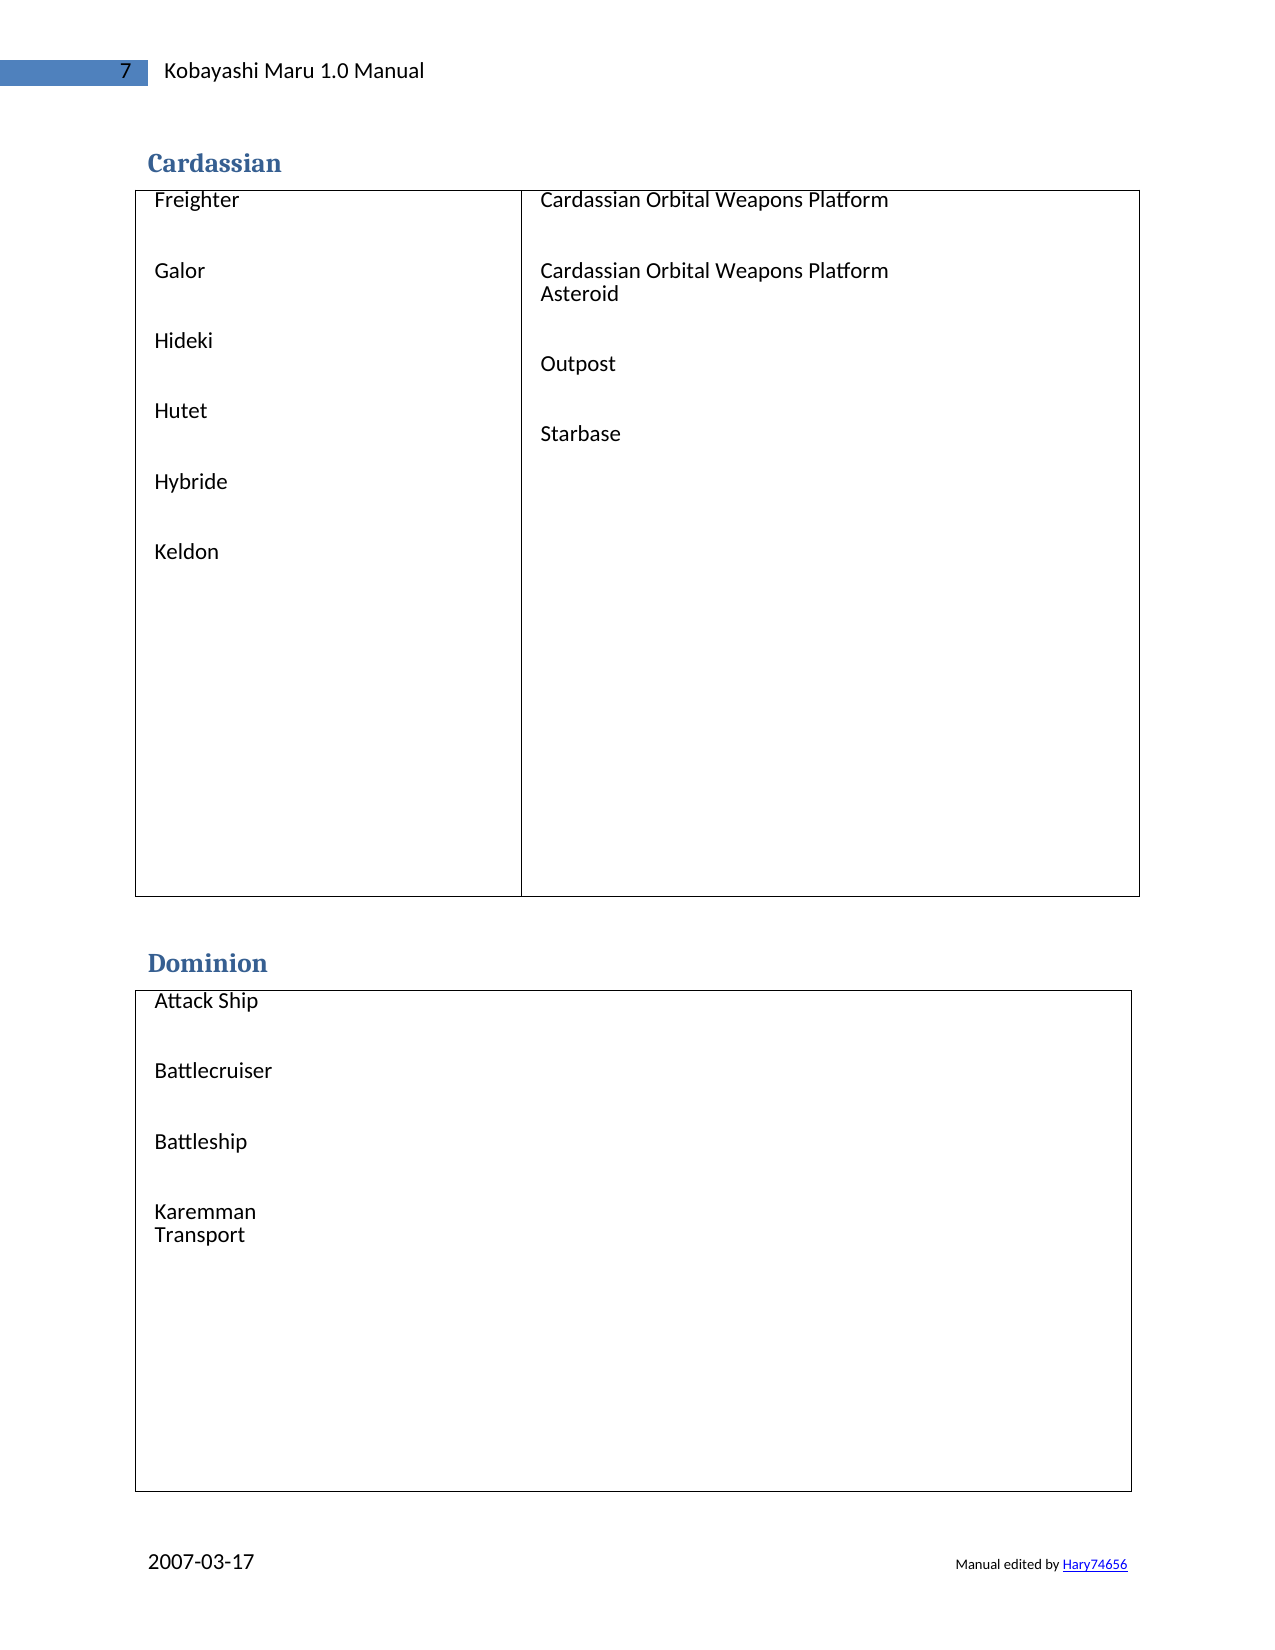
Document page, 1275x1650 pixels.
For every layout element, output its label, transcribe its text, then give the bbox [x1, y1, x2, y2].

table_cell [533, 626, 969, 670]
subtitle Cardassian [148, 148, 1127, 179]
table_cell [147, 1427, 348, 1470]
table_header [522, 191, 1139, 896]
table_header Attack Ship Battlecruiser Battleship Karemman Transport [147, 991, 348, 1339]
table_cell [147, 700, 272, 744]
table_header Freighter Galor Hideki Hutet Hybride Keldon [147, 191, 272, 656]
table_cell [147, 656, 272, 700]
table_header [136, 191, 521, 896]
table_header Cardassian Orbital Weapons Platform Cardassian Orbital Weapons Platform Asteroid Outpost Starbase [533, 191, 969, 538]
subtitle Dominion [148, 948, 1127, 979]
table_cell [147, 831, 272, 875]
table_cell [147, 744, 272, 787]
table_cell [147, 1339, 348, 1383]
table_header [136, 991, 1131, 1491]
table_cell [147, 788, 272, 831]
table_cell [147, 1383, 348, 1427]
table_cell [533, 539, 969, 582]
table_cell [533, 582, 969, 626]
